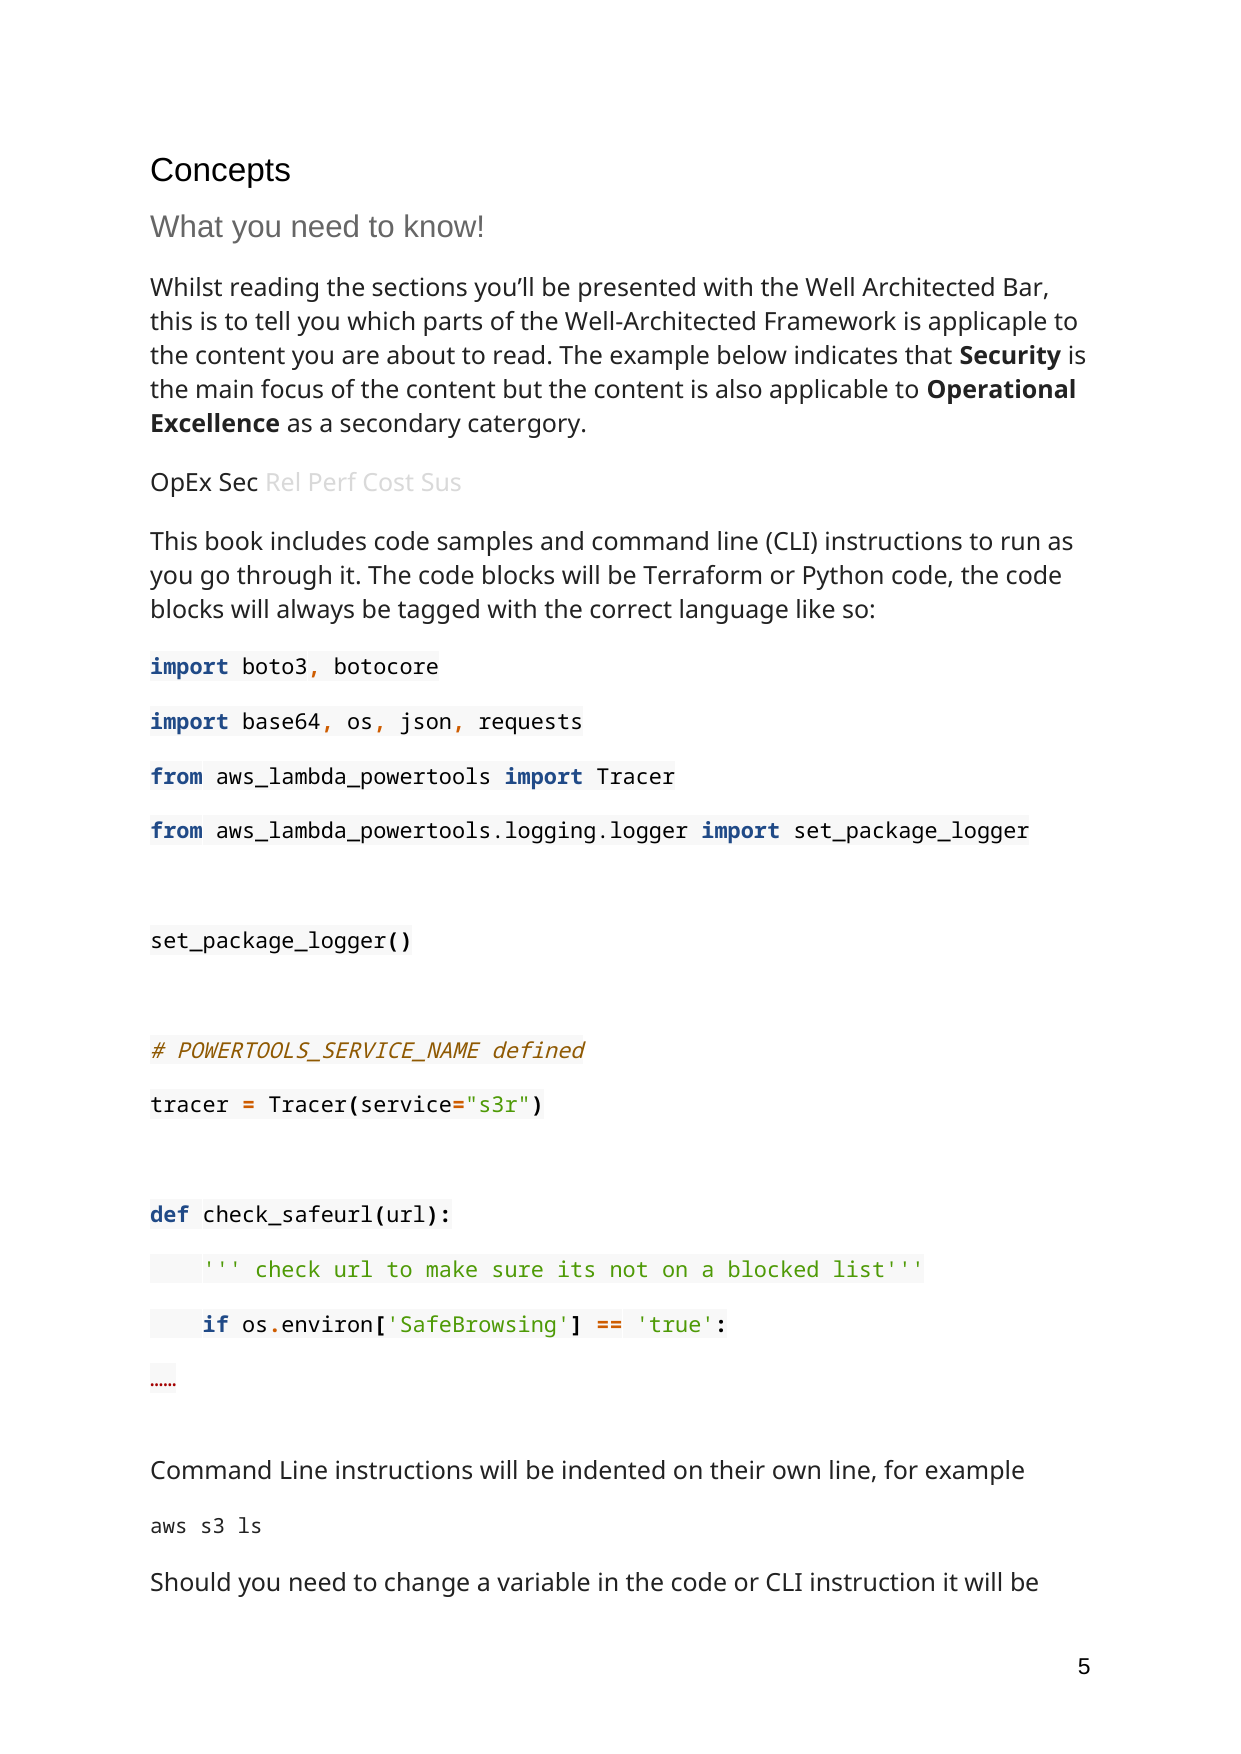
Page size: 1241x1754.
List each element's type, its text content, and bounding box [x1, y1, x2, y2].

text set_package_logger() [150, 925, 1090, 955]
text from aws_lambda_powertools.logging.logger import set_package_logger [150, 815, 1090, 845]
text OpEx Sec Rel Perf Cost Sus [150, 465, 1090, 499]
subtitle Concepts [150, 150, 1090, 188]
text Whilst reading the sections you’ll be presented with the Well Architected Bar, this is to tell you which parts of the Well-Architected Framework is applicaple to the content you are about to read. The example below indicates that Security is the main focus of the content but the content is also applicable to Operational Excellence as a secondary catergory. [150, 269, 1090, 440]
text aws s3 ls [150, 1511, 1090, 1540]
text import base64, os, json, requests [150, 706, 1090, 736]
text tracer = Tracer(service="s3r") [150, 1089, 1090, 1119]
text Command Line instructions will be indented on their own line, for example [150, 1452, 1090, 1486]
text # POWERTOOLS_SERVICE_NAME defined [150, 1034, 1090, 1064]
text Should you need to change a variable in the code or CLI instruction it will be [150, 1565, 1090, 1599]
text if os.environ['SafeBrowsing'] == 'true': [150, 1308, 1090, 1338]
text …… [150, 1363, 1090, 1393]
subtitle What you need to know! [150, 208, 1090, 244]
text ''' check url to make sure its not on a blocked list''' [150, 1254, 1090, 1283]
text from aws_lambda_powertools import Tracer [150, 761, 1090, 790]
text This book includes code samples and command line (CLI) instructions to run as you go through it. The code blocks will be Terraform or Python code, the code blocks will always be tagged with the correct language like so: [150, 524, 1090, 626]
text def check_safeurl(url): [150, 1199, 1090, 1229]
text import boto3, botocore [150, 651, 1090, 681]
